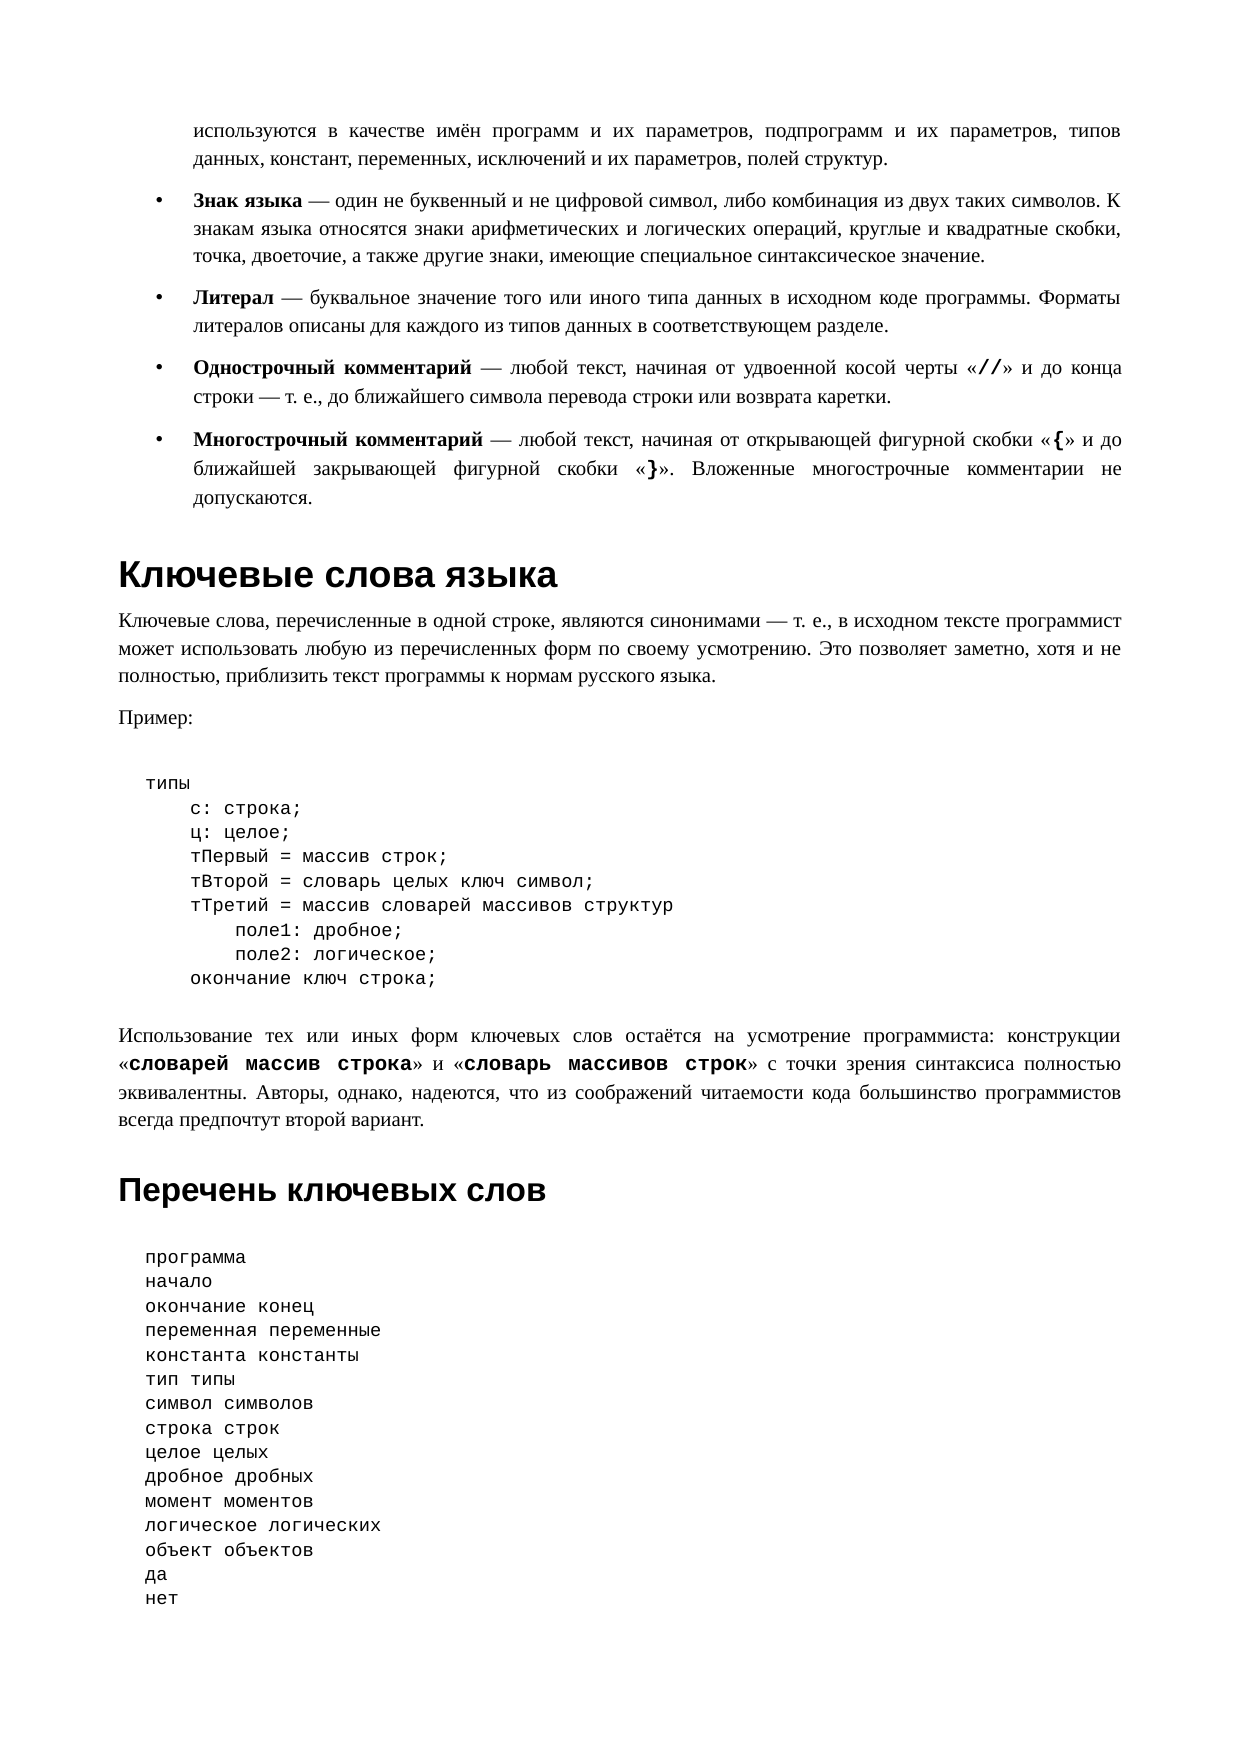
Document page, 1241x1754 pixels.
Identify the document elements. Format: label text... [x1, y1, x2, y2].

text переменная переменные [136, 1312, 1104, 1337]
text да [136, 1556, 1104, 1580]
text типы с: строка; ц: целое; тПервый = массив строк; тВторой = словарь целых ключ символ; тТретий = массив словарей массивов структур поле1: дробное; поле2: логическое; окончание ключ строка; [136, 765, 1104, 999]
text тип типы [136, 1361, 1104, 1385]
list Многострочный комментарий — любой текст, начиная от открывающей фигурной скобки «{» и до ближайшей закрывающей фигурной скобки «}». Вложенные многострочные комментарии не допускаются. [156, 427, 1122, 509]
text программа [136, 1239, 1104, 1263]
text Использование тех или иных форм ключевых слов остаётся на усмотрение программиста: конструкции «словарей массив строка» и «словарь массивов строк» с точки зрения синтаксиса полностью эквивалентны. Авторы, однако, надеются, что из соображений читаемости кода большинство программистов всегда предпочтут второй вариант. [118, 1023, 1122, 1131]
text константа константы [136, 1337, 1104, 1361]
list Литерал — буквальное значение того или иного типа данных в исходном коде программы. Форматы литералов описаны для каждого из типов данных в соответствующем разделе. [156, 285, 1122, 337]
text Ключевые слова, перечисленные в одной строке, являются синонимами — т. е., в исходном тексте программист может использовать любую из перечисленных форм по своему усмотрению. Это позволяет заметно, хотя и не полностью, приблизить текст программы к нормам русского языка. [118, 608, 1122, 687]
subtitle Ключевые слова языка [118, 552, 1122, 595]
list Знак языка — один не буквенный и не цифровой символ, либо комбинация из двух таких символов. К знакам языка относятся знаки арифметических и логических операций, круглые и квадратные скобки, точка, двоеточие, а также другие знаки, имеющие специальное синтаксическое значение. [156, 188, 1122, 267]
text окончание конец [136, 1288, 1104, 1312]
text нет [136, 1580, 1104, 1619]
text начало [136, 1263, 1104, 1288]
text целое целых [136, 1434, 1104, 1458]
text строка строк [136, 1410, 1104, 1434]
text дробное дробных [136, 1458, 1104, 1483]
text символ символов [136, 1385, 1104, 1410]
text Пример: [118, 705, 1122, 729]
list Однострочный комментарий — любой текст, начиная от удвоенной косой черты «//» и до конца строки — т. е., до ближайшего символа перевода строки или возврата каретки. [156, 355, 1122, 408]
text логическое логических [136, 1507, 1104, 1532]
text момент моментов [136, 1483, 1104, 1507]
list используются в качестве имён программ и их параметров, подпрограмм и их параметров, типов данных, констант, переменных, исключений и их параметров, полей структур. [156, 118, 1122, 170]
subtitle Перечень ключевых слов [118, 1170, 1122, 1209]
text объект объектов [136, 1532, 1104, 1556]
